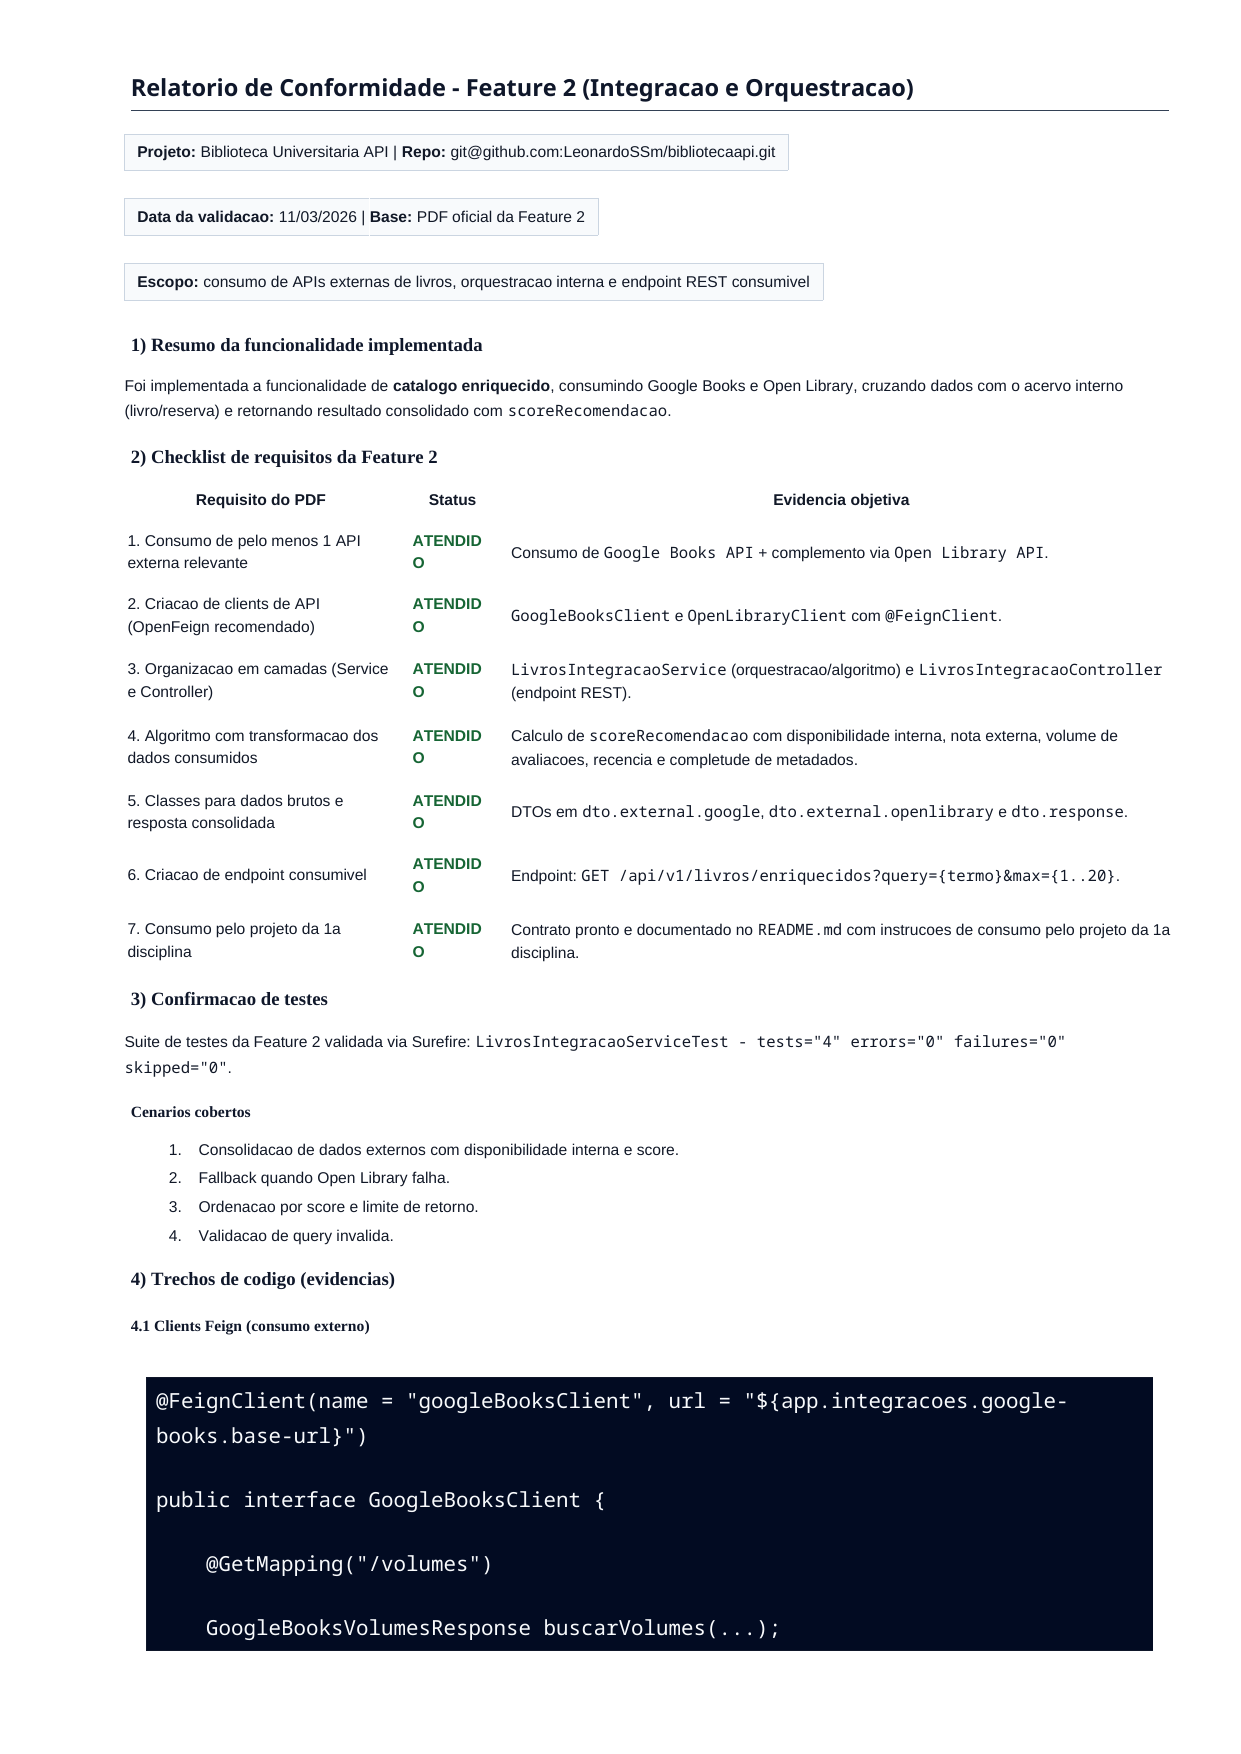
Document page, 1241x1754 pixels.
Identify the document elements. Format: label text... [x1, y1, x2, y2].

table_cell LivrosIntegracaoService (orquestracao/algoritmo) e LivrosIntegracaoController (endpoint REST). [502, 649, 1181, 716]
list Validacao de query invalida. [169, 1227, 1175, 1245]
text [824, 263, 1175, 300]
text [789, 133, 1175, 170]
table_cell ATENDIDO [403, 649, 502, 716]
table_cell ATENDIDO [403, 716, 502, 782]
table_cell ATENDIDO [403, 523, 502, 586]
table_cell ATENDIDO [403, 909, 502, 976]
table_header Status [403, 482, 502, 523]
table_cell DTOs em dto.external.google, dto.external.openlibrary e dto.response. [502, 783, 1181, 846]
subtitle 2) Checklist de requisitos da Feature 2 [131, 446, 1169, 467]
table_cell Endpoint: GET /api/v1/livros/enriquecidos?query={termo}&max={1..20}. [502, 846, 1181, 909]
table_cell 4. Algoritmo com transformacao dos dados consumidos [118, 716, 403, 782]
text @GetMapping("/volumes") [147, 1539, 1153, 1577]
table_cell 7. Consumo pelo projeto da 1a disciplina [118, 909, 403, 976]
text Suite de testes da Feature 2 validada via Surefire: LivrosIntegracaoServiceTest - tests="4" errors="0" failures="0" skipped="0". [124, 1031, 1175, 1078]
table_cell 5. Classes para dados brutos e resposta consolidada [118, 783, 403, 846]
table_cell 3. Organizacao em camadas (Service e Controller) [118, 649, 403, 716]
list Consolidacao de dados externos com disponibilidade interna e score. [169, 1141, 1175, 1158]
text Data da validacao: 11/03/2026 | Base: PDF oficial da Feature 2 [125, 199, 598, 235]
table_header Evidencia objetiva [502, 482, 1181, 523]
subtitle Relatorio de Conformidade - Feature 2 (Integracao e Orquestracao) [131, 72, 1169, 110]
list Ordenacao por score e limite de retorno. [169, 1198, 1175, 1216]
table_cell 2. Criacao de clients de API (OpenFeign recomendado) [118, 586, 403, 649]
table_cell ATENDIDO [403, 586, 502, 649]
table_cell 6. Criacao de endpoint consumivel [118, 846, 403, 909]
table_cell Contrato pronto e documentado no README.md com instrucoes de consumo pelo projeto da 1a disciplina. [502, 909, 1181, 976]
text GoogleBooksVolumesResponse buscarVolumes(...); [147, 1603, 1153, 1650]
text @FeignClient(name = "googleBooksClient", url = "${app.integracoes.google-books.base-url}") [147, 1378, 1153, 1450]
subtitle 4) Trechos de codigo (evidencias) [131, 1268, 1169, 1289]
subtitle 3) Confirmacao de testes [131, 988, 1169, 1010]
table_cell Consumo de Google Books API + complemento via Open Library API. [502, 523, 1181, 586]
subtitle Cenarios cobertos [131, 1102, 1169, 1120]
text Foi implementada a funcionalidade de catalogo enriquecido, consumindo Google Books e Open Library, cruzando dados com o acervo interno (livro/reserva) e retornando resultado consolidado com scoreRecomendacao. [124, 377, 1175, 421]
list Fallback quando Open Library falha. [169, 1169, 1175, 1187]
table_cell 1. Consumo de pelo menos 1 API externa relevante [118, 523, 403, 586]
subtitle 1) Resumo da funcionalidade implementada [131, 334, 1169, 356]
text Escopo: consumo de APIs externas de livros, orquestracao interna e endpoint REST consumivel [125, 264, 823, 300]
text Projeto: Biblioteca Universitaria API | Repo: git@github.com:LeonardoSSm/bibliotecaapi.git [125, 135, 788, 170]
text [599, 198, 1175, 235]
text public interface GoogleBooksClient { [147, 1476, 1153, 1514]
table_cell ATENDIDO [403, 846, 502, 909]
table_cell Calculo de scoreRecomendacao com disponibilidade interna, nota externa, volume de avaliacoes, recencia e completude de metadados. [502, 716, 1181, 782]
table_cell GoogleBooksClient e OpenLibraryClient com @FeignClient. [502, 586, 1181, 649]
table_cell ATENDIDO [403, 783, 502, 846]
subtitle 4.1 Clients Feign (consumo externo) [131, 1317, 1169, 1335]
table_header Requisito do PDF [118, 482, 403, 523]
